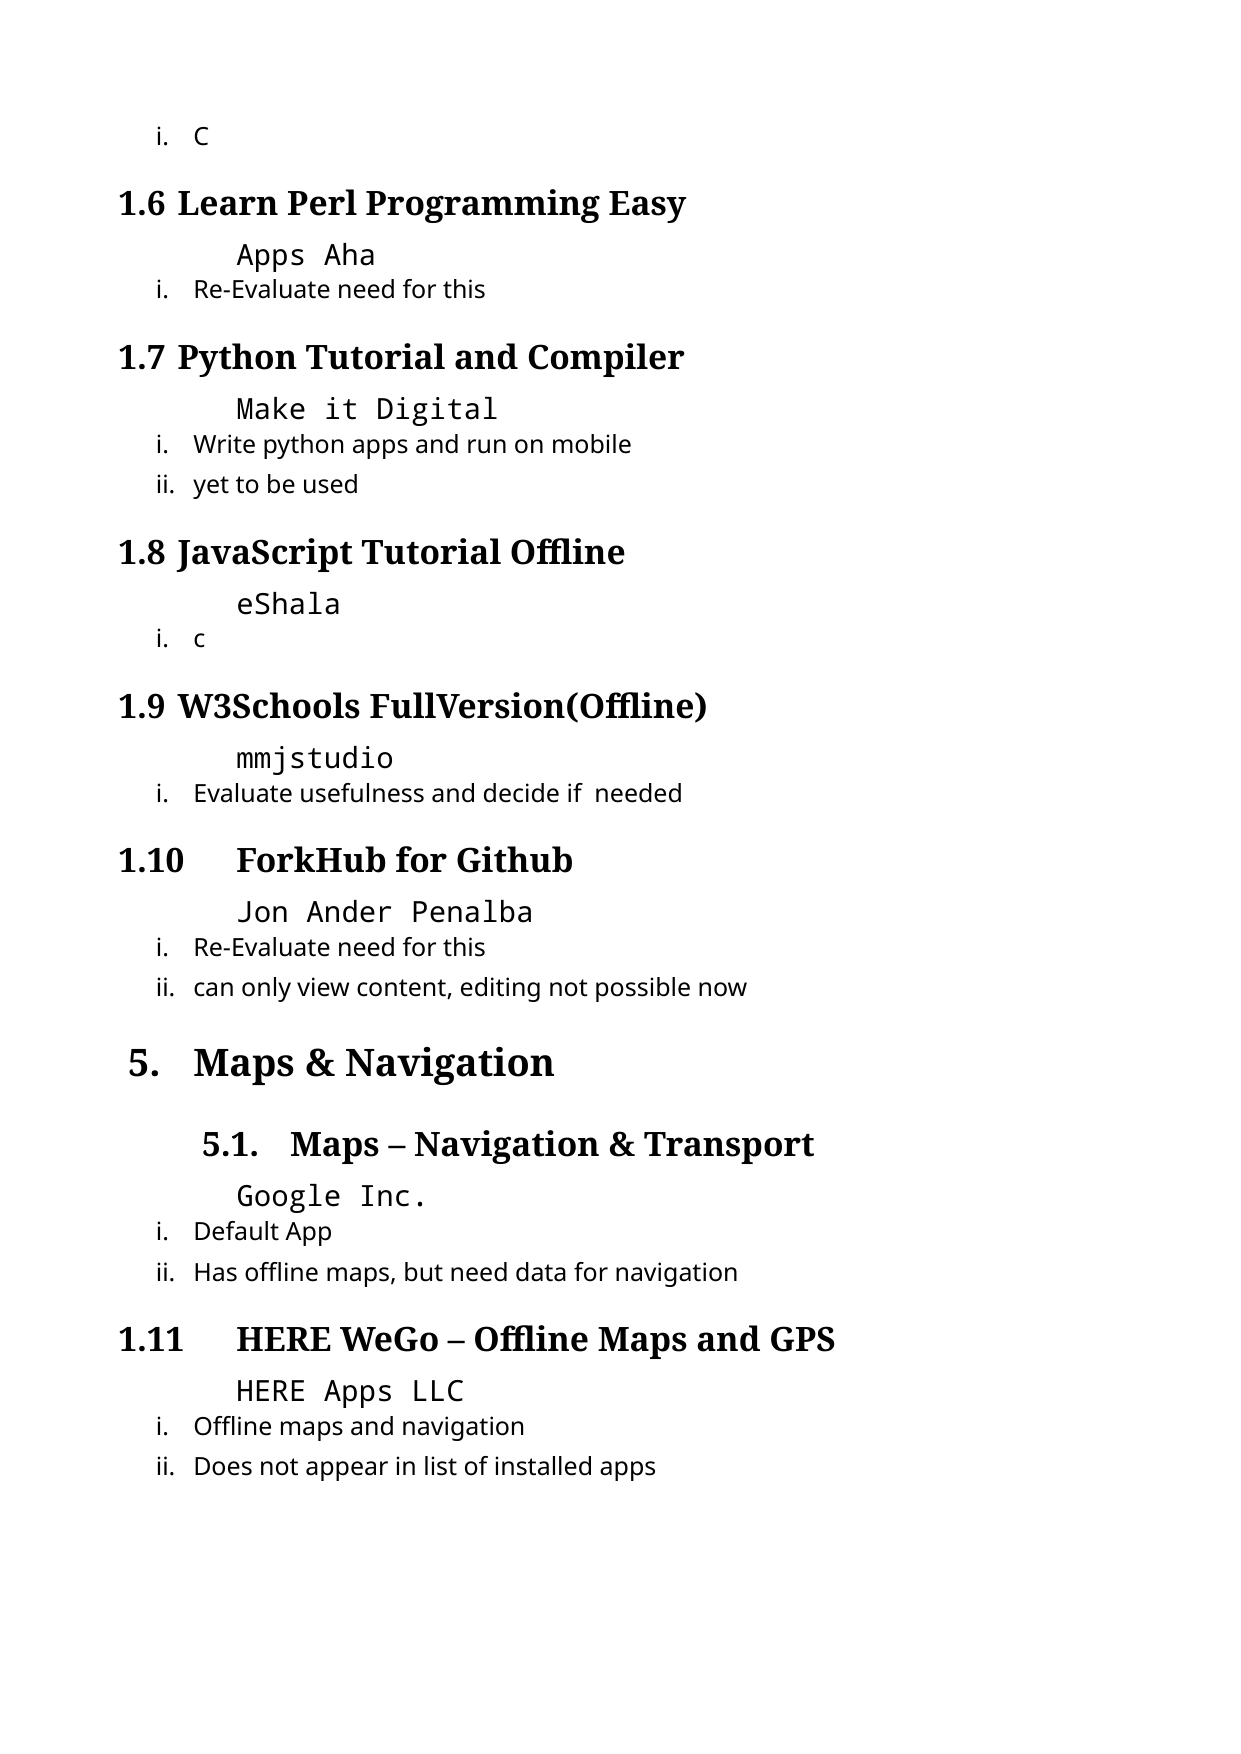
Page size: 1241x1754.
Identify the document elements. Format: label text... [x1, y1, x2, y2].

subtitle Maps & Navigation [118, 1036, 1122, 1088]
subtitle Learn Perl Programming Easy [118, 180, 1122, 226]
subtitle W3Schools FullVersion(Offline) [118, 683, 1122, 728]
text Apps Aha [236, 238, 1122, 272]
subtitle Python Tutorial and Compiler [118, 334, 1122, 379]
text Jon Ander Penalba [236, 895, 1122, 929]
text mmjstudio [236, 741, 1122, 775]
list Default App [156, 1213, 1122, 1247]
text eShala [236, 587, 1122, 621]
subtitle Maps – Navigation & Transport [193, 1121, 1122, 1167]
list Has offline maps, but need data for navigation [156, 1254, 1122, 1288]
list Re-Evaluate need for this [156, 272, 1122, 306]
list Re-Evaluate need for this [156, 929, 1122, 963]
list can only view content, editing not possible now [156, 970, 1122, 1004]
list Evaluate usefulness and decide if needed [156, 775, 1122, 809]
text HERE Apps LLC [236, 1374, 1122, 1408]
subtitle JavaScript Tutorial Offline [118, 529, 1122, 574]
list c [156, 621, 1122, 655]
text Google Inc. [236, 1179, 1122, 1213]
text Make it Digital [236, 392, 1122, 426]
list yet to be used [156, 467, 1122, 501]
list Offline maps and navigation [156, 1408, 1122, 1442]
subtitle ForkHub for Github [118, 837, 1122, 883]
subtitle HERE WeGo – Offline Maps and GPS [118, 1316, 1122, 1362]
list Write python apps and run on mobile [156, 426, 1122, 460]
list Does not appear in list of installed apps [156, 1449, 1122, 1483]
list C [156, 118, 1122, 152]
